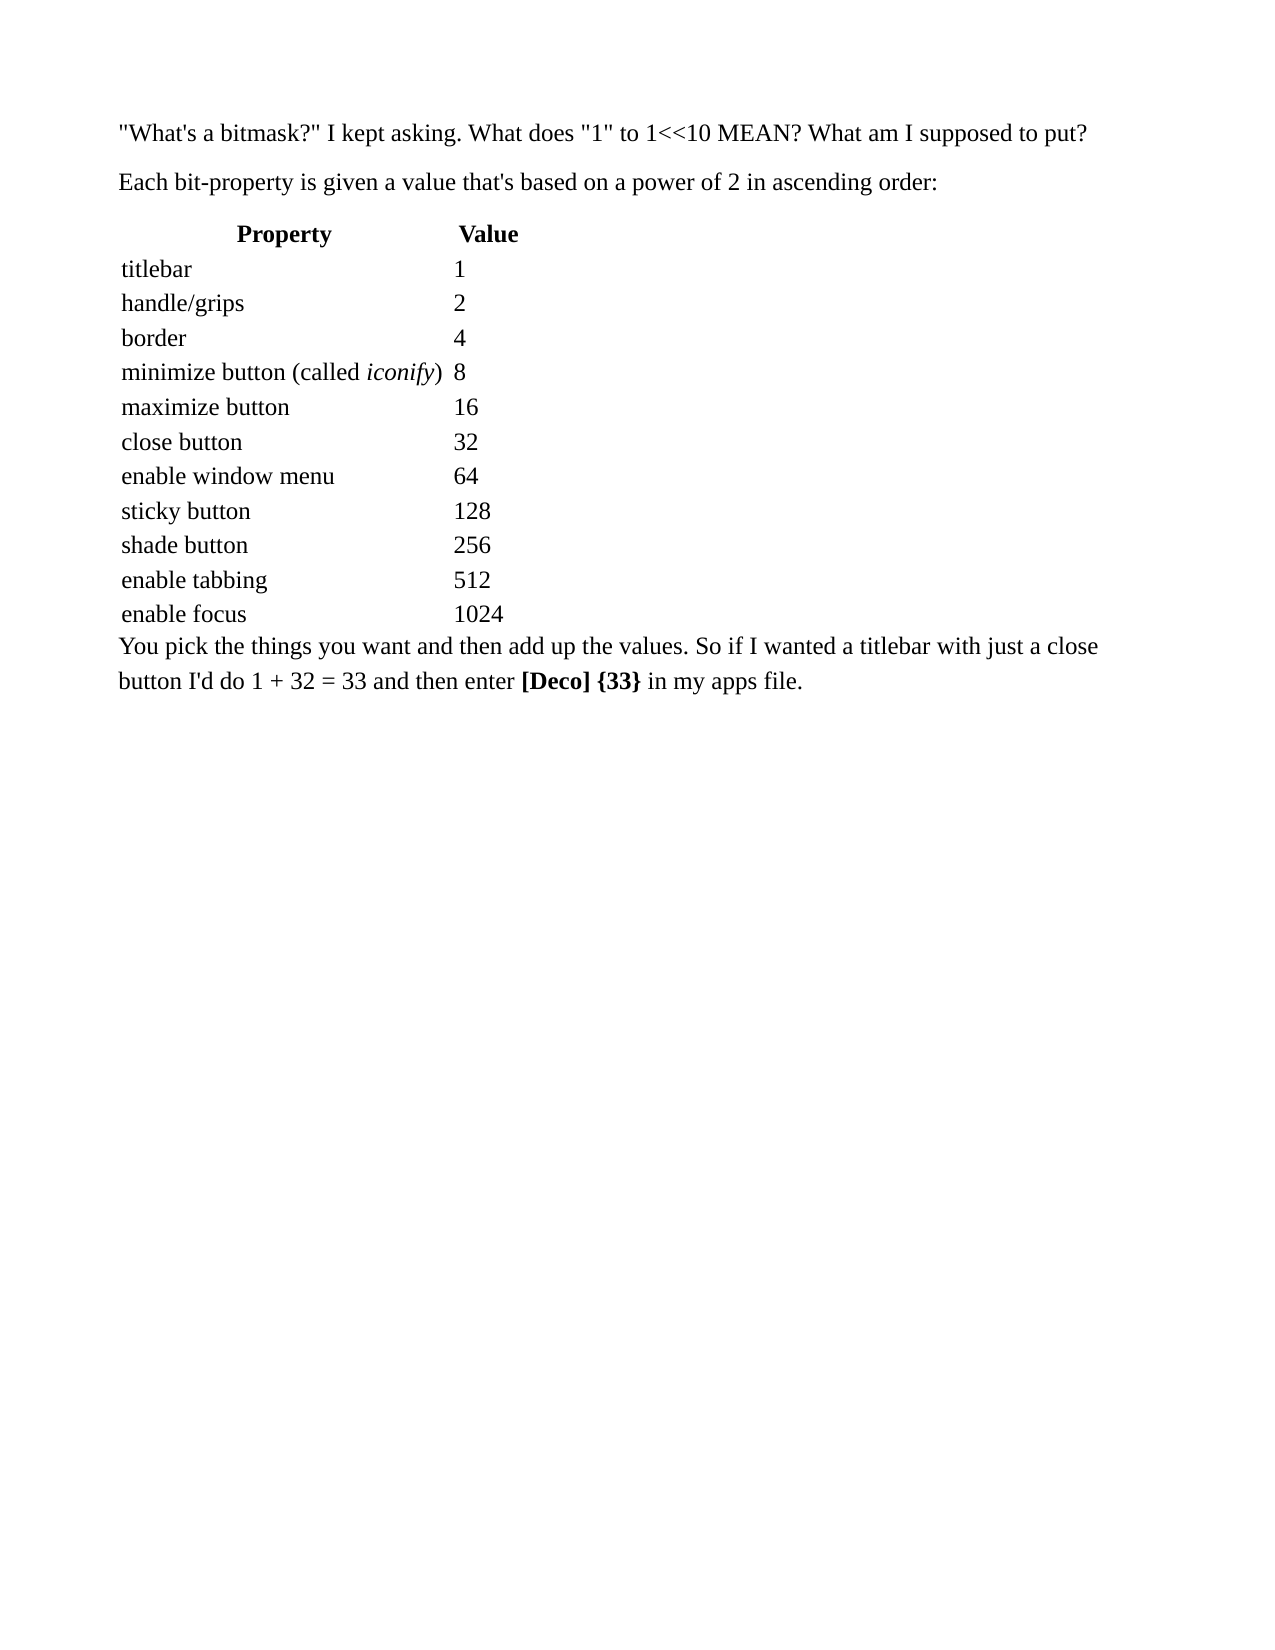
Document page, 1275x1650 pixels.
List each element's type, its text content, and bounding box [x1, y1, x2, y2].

table_cell border [118, 320, 450, 354]
table_cell 8 [450, 355, 526, 389]
table_cell 512 [450, 562, 526, 597]
table_cell 1 [450, 251, 526, 285]
text "What's a bitmask?" I kept asking. What does "1" to 1<<10 MEAN? What am I supposed to put? [118, 118, 1157, 147]
table_cell 256 [450, 528, 526, 562]
table_cell titlebar [118, 251, 450, 285]
table_cell 128 [450, 493, 526, 527]
table_cell 1024 [450, 597, 526, 631]
text Each bit-property is given a value that's based on a power of 2 in ascending order: [118, 167, 1157, 196]
table_cell enable tabbing [118, 562, 450, 597]
text You pick the things you want and then add up the values. So if I wanted a titlebar with just a close button I'd do 1 + 32 = 33 and then enter [Deco] {33} in my apps file. [118, 631, 1157, 694]
table_cell sticky button [118, 493, 450, 527]
table_cell 32 [450, 424, 526, 458]
table_cell 16 [450, 389, 526, 424]
table_cell 64 [450, 458, 526, 493]
table_header Property [118, 216, 450, 251]
table_cell enable focus [118, 597, 450, 631]
table_cell handle/grips [118, 285, 450, 320]
table_cell close button [118, 424, 450, 458]
table_cell shade button [118, 528, 450, 562]
table_cell 4 [450, 320, 526, 354]
table_cell minimize button (called iconify) [118, 355, 450, 389]
table_header Value [450, 216, 526, 251]
table_cell enable window menu [118, 458, 450, 493]
table_cell maximize button [118, 389, 450, 424]
table_cell 2 [450, 285, 526, 320]
